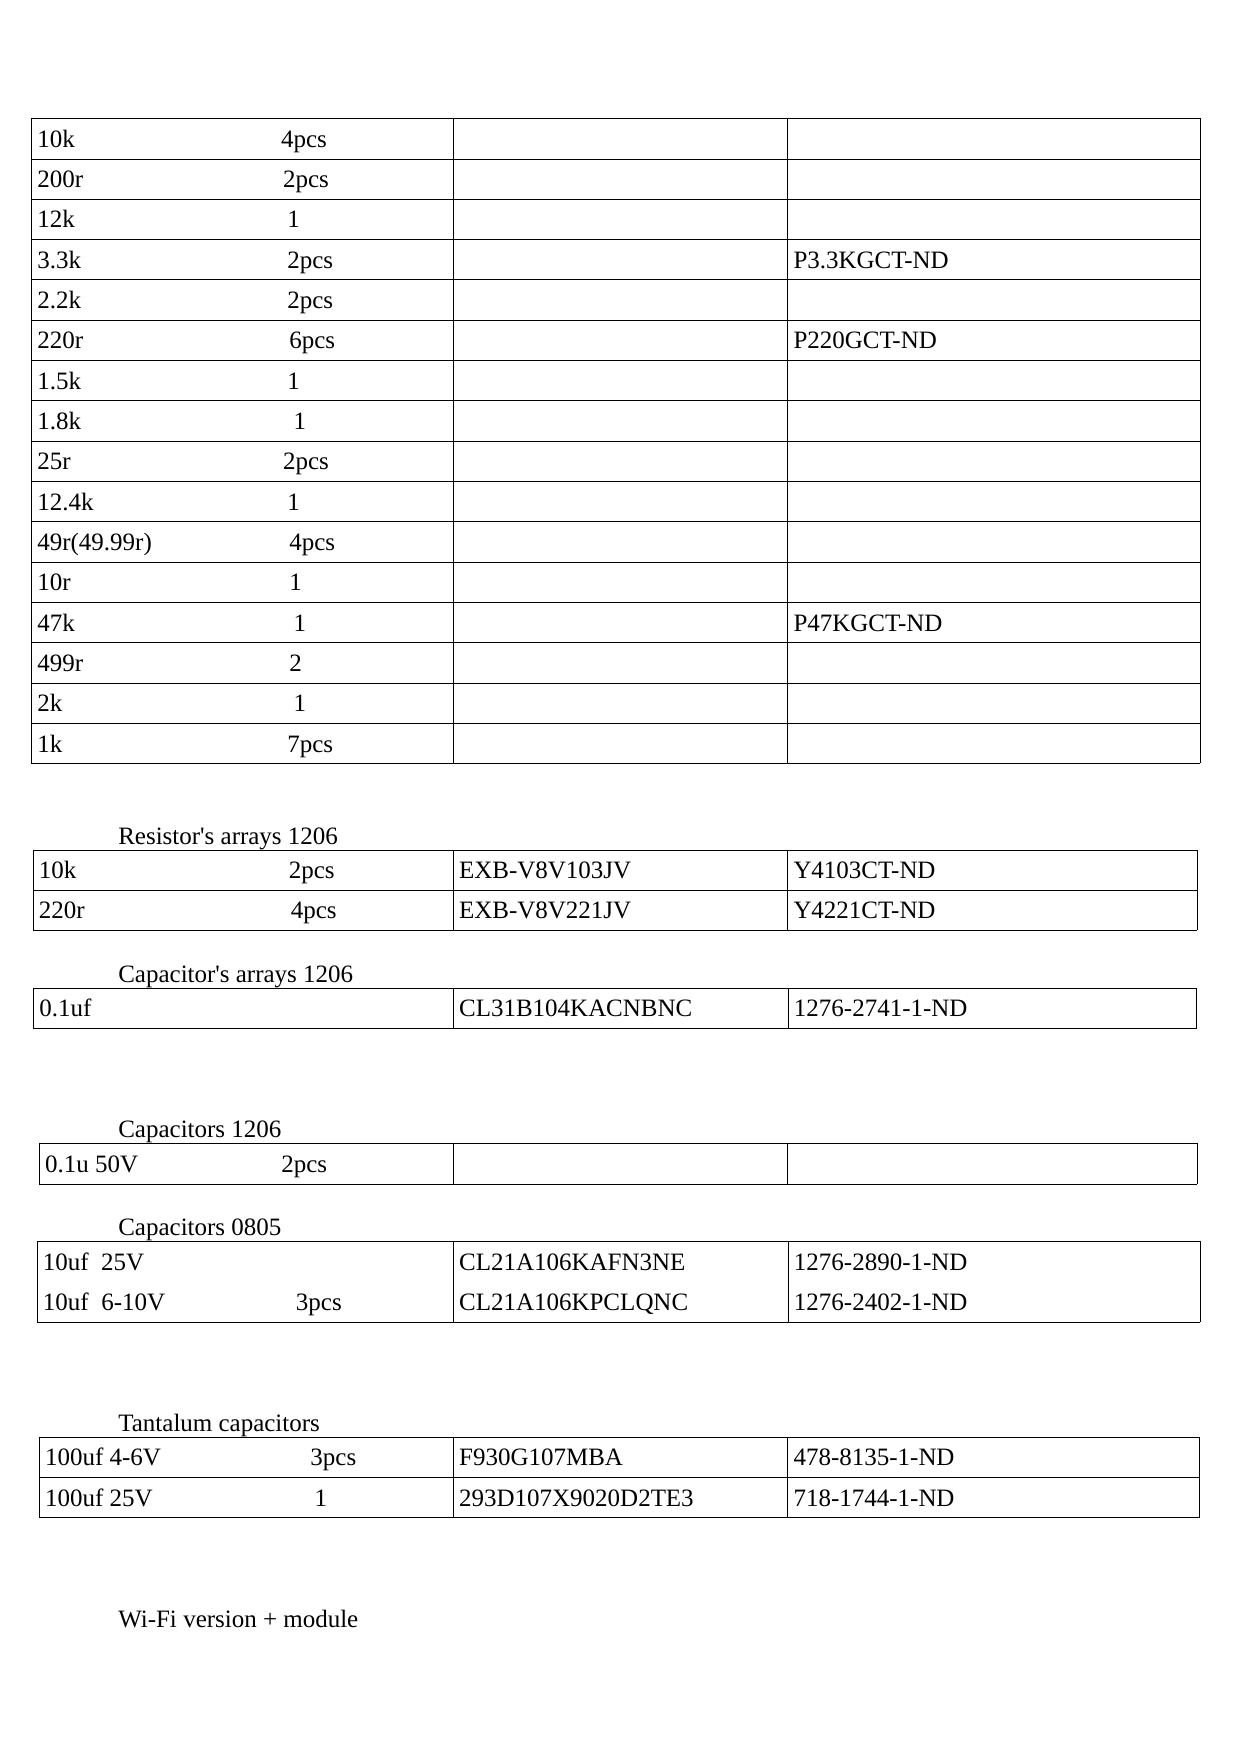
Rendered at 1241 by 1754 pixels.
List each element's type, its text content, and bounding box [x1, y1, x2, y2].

table_cell [454, 200, 787, 239]
table_cell 220r 4pcs [34, 891, 453, 930]
table_cell [788, 361, 1200, 400]
table_cell CL21A106KPCLQNC [454, 1281, 788, 1322]
table_header 478-8135-1-ND [788, 1438, 1199, 1477]
table_cell [788, 643, 1200, 682]
table_header 100uf 4-6V 3pcs [40, 1438, 453, 1477]
table_cell 12k 1 [32, 200, 453, 239]
text Capacitors 0805 [118, 1212, 1122, 1241]
table_cell [454, 522, 787, 562]
table_cell [788, 482, 1200, 521]
table_cell [788, 280, 1200, 320]
table_cell [454, 361, 787, 400]
table_cell 25r 2pcs [32, 442, 453, 481]
table_header [788, 119, 1200, 158]
table_cell 220r 6pcs [32, 321, 453, 360]
table_header CL31B104KACNBNC [454, 989, 788, 1028]
table_cell [454, 442, 787, 481]
table_header [788, 1144, 1197, 1183]
table_cell P220GCT-ND [788, 321, 1200, 360]
table_cell P3.3KGCT-ND [788, 240, 1200, 279]
table_cell 293D107X9020D2TE3 [454, 1478, 787, 1517]
table_header Y4103CT-ND [788, 851, 1197, 890]
table_cell [454, 160, 787, 199]
table_cell 47k 1 [32, 603, 453, 642]
table_cell P47KGCT-ND [788, 603, 1200, 642]
table_cell 10r 1 [32, 563, 453, 602]
text Capacitors 1206 [118, 1114, 1122, 1143]
table_cell 499r 2 [32, 643, 453, 682]
table_header 0.1u 50V 2pcs [40, 1144, 453, 1183]
table_cell [454, 684, 787, 723]
table_cell 200r 2pcs [32, 160, 453, 199]
table_cell 10uf 6-10V 3pcs [38, 1281, 453, 1322]
table_header F930G107MBA [454, 1438, 787, 1477]
table_cell [788, 401, 1200, 441]
table_cell 1.8k 1 [32, 401, 453, 441]
table_cell [454, 724, 787, 763]
table_cell 718-1744-1-ND [788, 1478, 1199, 1517]
table_header CL21A106KAFN3NE [454, 1242, 788, 1281]
table_cell [454, 643, 787, 682]
table_cell [454, 321, 787, 360]
table_cell [454, 401, 787, 441]
table_cell [788, 724, 1200, 763]
table_header 10uf 25V [38, 1242, 453, 1281]
table_cell [788, 160, 1200, 199]
table_header [454, 119, 787, 158]
table_cell Y4221CT-ND [788, 891, 1197, 930]
table_cell 2k 1 [32, 684, 453, 723]
table_header 1276-2741-1-ND [789, 989, 1196, 1028]
table_cell [454, 563, 787, 602]
table_cell 12.4k 1 [32, 482, 453, 521]
table_cell [788, 442, 1200, 481]
table_header 0.1uf [34, 989, 453, 1028]
table_header [454, 1144, 787, 1183]
table_cell EXB-V8V221JV [454, 891, 787, 930]
table_cell 1k 7pcs [32, 724, 453, 763]
text Capacitor's arrays 1206 [118, 959, 1122, 988]
table_header EXB-V8V103JV [454, 851, 787, 890]
table_cell [788, 563, 1200, 602]
table_cell 2.2k 2pcs [32, 280, 453, 320]
table_cell 1276-2402-1-ND [789, 1281, 1200, 1322]
table_cell 100uf 25V 1 [40, 1478, 453, 1517]
table_header 1276-2890-1-ND [789, 1242, 1200, 1281]
text Wi-Fi version + module [118, 1604, 1122, 1632]
table_cell 1.5k 1 [32, 361, 453, 400]
table_header 10k 2pcs [34, 851, 453, 890]
table_cell 3.3k 2pcs [32, 240, 453, 279]
table_cell [454, 482, 787, 521]
text Resistor's arrays 1206 [118, 821, 1122, 849]
table_cell [788, 200, 1200, 239]
table_cell 49r(49.99r) 4pcs [32, 522, 453, 562]
table_cell [788, 684, 1200, 723]
table_header 10k 4pcs [32, 119, 453, 158]
table_cell [454, 280, 787, 320]
text Tantalum capacitors [118, 1408, 1122, 1437]
table_cell [454, 240, 787, 279]
table_cell [454, 603, 787, 642]
table_cell [788, 522, 1200, 562]
